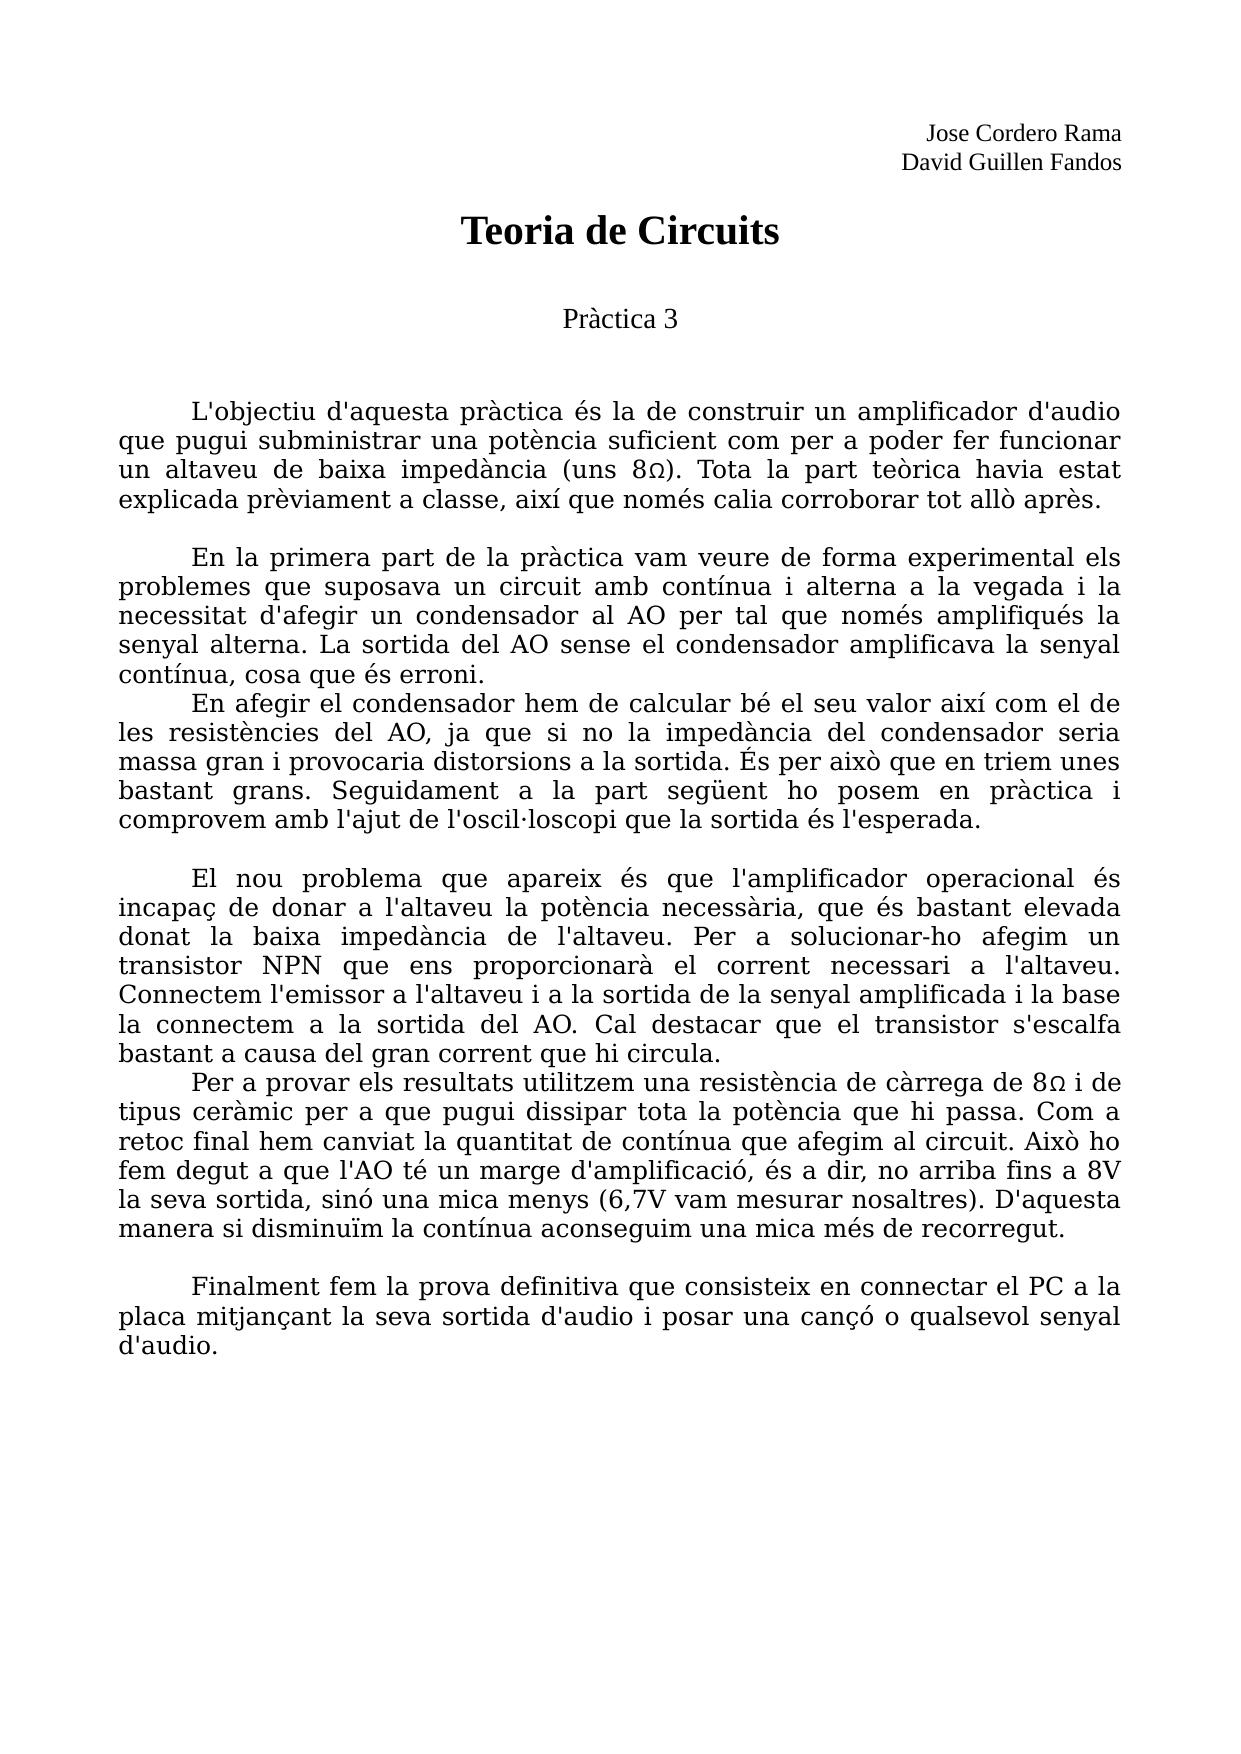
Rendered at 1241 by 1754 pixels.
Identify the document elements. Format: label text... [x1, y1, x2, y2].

text Per a provar els resultats utilitzem una resistència de càrrega de 8Ω i de tipus ceràmic per a que pugui dissipar tota la potència que hi passa. Com a retoc final hem canviat la quantitat de contínua que afegim al circuit. Això ho fem degut a que l'AO té un marge d'amplificació, és a dir, no arriba fins a 8V la seva sortida, sinó una mica menys (6,7V vam mesurar nosaltres). D'aquesta manera si disminuïm la contínua aconseguim una mica més de recorregut. [118, 1068, 1122, 1243]
text Teoria de Circuits [118, 205, 1122, 253]
text Finalment fem la prova definitiva que consisteix en connectar el PC a la placa mitjançant la seva sortida d'audio i posar una cançó o qualsevol senyal d'audio. [118, 1273, 1122, 1360]
text En la primera part de la pràctica vam veure de forma experimental els problemes que suposava un circuit amb contínua i alterna a la vegada i la necessitat d'afegir un condensador al AO per tal que només amplifiqués la senyal alterna. La sortida del AO sense el condensador amplificava la senyal contínua, cosa que és erroni. [118, 543, 1122, 689]
text El nou problema que apareix és que l'amplificador operacional és incapaç de donar a l'altaveu la potència necessària, que és bastant elevada donat la baixa impedància de l'altaveu. Per a solucionar-ho afegim un transistor NPN que ens proporcionarà el corrent necessari a l'altaveu. Connectem l'emissor a l'altaveu i a la sortida de la senyal amplificada i la base la connectem a la sortida del AO. Cal destacar que el transistor s'escalfa bastant a causa del gran corrent que hi circula. [118, 864, 1122, 1068]
text En afegir el condensador hem de calcular bé el seu valor així com el de les resistències del AO, ja que si no la impedància del condensador seria massa gran i provocaria distorsions a la sortida. És per això que en triem unes bastant grans. Seguidament a la part següent ho posem en pràctica i comprovem amb l'ajut de l'oscil·loscopi que la sortida és l'esperada. [118, 689, 1122, 835]
text L'objectiu d'aquesta pràctica és la de construir un amplificador d'audio que pugui subministrar una potència suficient com per a poder fer funcionar un altaveu de baixa impedància (uns 8Ω). Tota la part teòrica havia estat explicada prèviament a classe, així que només calia corroborar tot allò après. [118, 397, 1122, 514]
text Pràctica 3 [118, 301, 1122, 334]
